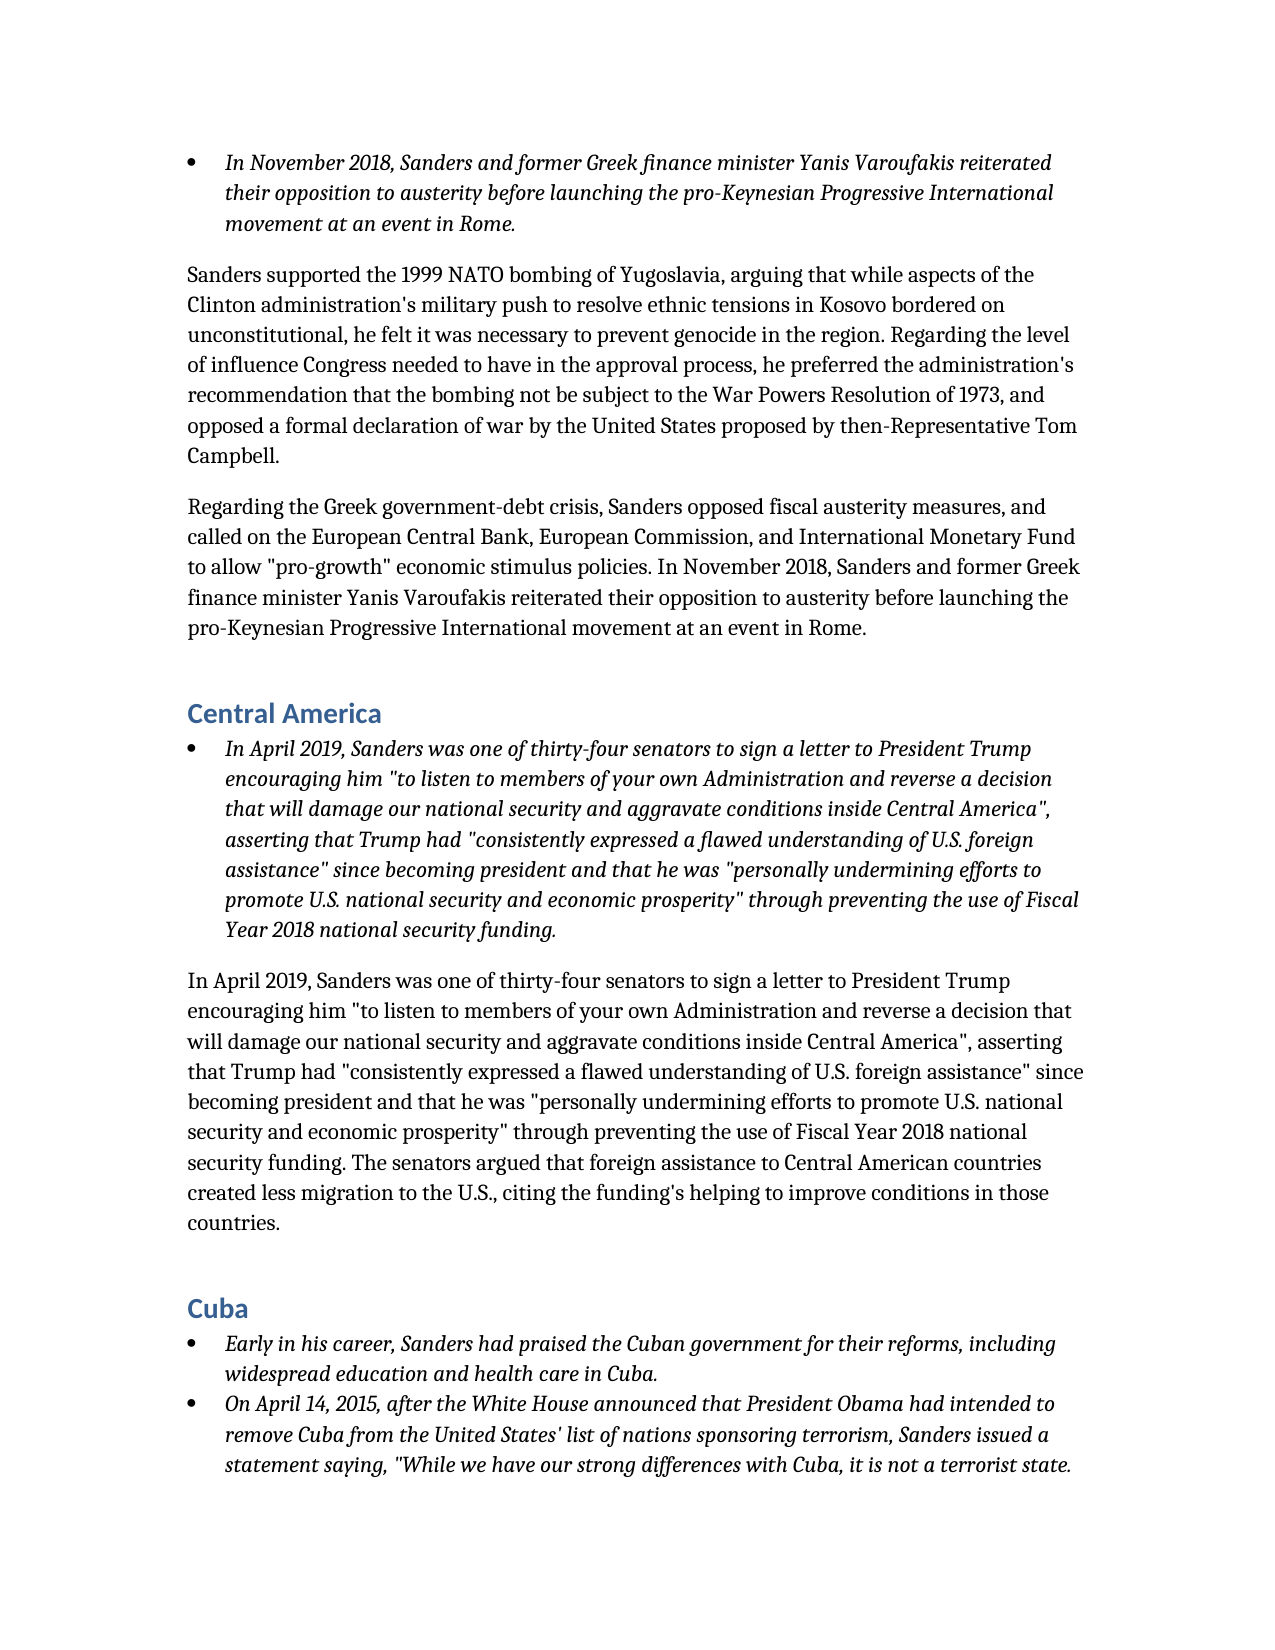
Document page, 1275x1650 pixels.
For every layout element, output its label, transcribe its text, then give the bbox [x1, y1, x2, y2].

list On April 14, 2015, after the White House announced that President Obama had intended to remove Cuba from the United States' list of nations sponsoring terrorism, Sanders issued a statement saying, "While we have our strong differences with Cuba, it is not a terrorist state. [187, 1391, 1087, 1478]
text Sanders supported the 1999 NATO bombing of Yugoslavia, arguing that while aspects of the Clinton administration's military push to resolve ethnic tensions in Kosovo bordered on unconstitutional, he felt it was necessary to prevent genocide in the region. Regarding the level of influence Congress needed to have in the approval process, he preferred the administration's recommendation that the bombing not be subject to the War Powers Resolution of 1973, and opposed a formal declaration of war by the United States proposed by then-Representative Tom Campbell. [187, 261, 1087, 469]
list In November 2018, Sanders and former Greek finance minister Yanis Varoufakis reiterated their opposition to austerity before launching the pro-Keynesian Progressive International movement at an event in Rome. [187, 150, 1087, 237]
list In April 2019, Sanders was one of thirty-four senators to sign a letter to President Trump encouraging him "to listen to members of your own Administration and reverse a decision that will damage our national security and aggravate conditions inside Central America", asserting that Trump had "consistently expressed a flawed understanding of U.S. foreign assistance" since becoming president and that he was "personally undermining efforts to promote U.S. national security and economic prosperity" through preventing the use of Fiscal Year 2018 national security funding. [187, 736, 1087, 943]
subtitle Cuba [187, 1290, 1087, 1326]
text Regarding the Greek government-debt crisis, Sanders opposed fiscal austerity measures, and called on the European Central Bank, European Commission, and International Monetary Fund to allow "pro-growth" economic stimulus policies. In November 2018, Sanders and former Greek finance minister Yanis Varoufakis reiterated their opposition to austerity before launching the pro-Keynesian Progressive International movement at an event in Rome. [187, 494, 1087, 641]
list Early in his career, Sanders had praised the Cuban government for their reforms, including widespread education and health care in Cuba. [187, 1331, 1087, 1387]
subtitle Central America [187, 695, 1087, 730]
text In April 2019, Sanders was one of thirty-four senators to sign a letter to President Trump encouraging him "to listen to members of your own Administration and reverse a decision that will damage our national security and aggravate conditions inside Central America", asserting that Trump had "consistently expressed a flawed understanding of U.S. foreign assistance" since becoming president and that he was "personally undermining efforts to promote U.S. national security and economic prosperity" through preventing the use of Fiscal Year 2018 national security funding. The senators argued that foreign assistance to Central American countries created less migration to the U.S., citing the funding's helping to improve conditions in those countries. [187, 968, 1087, 1236]
